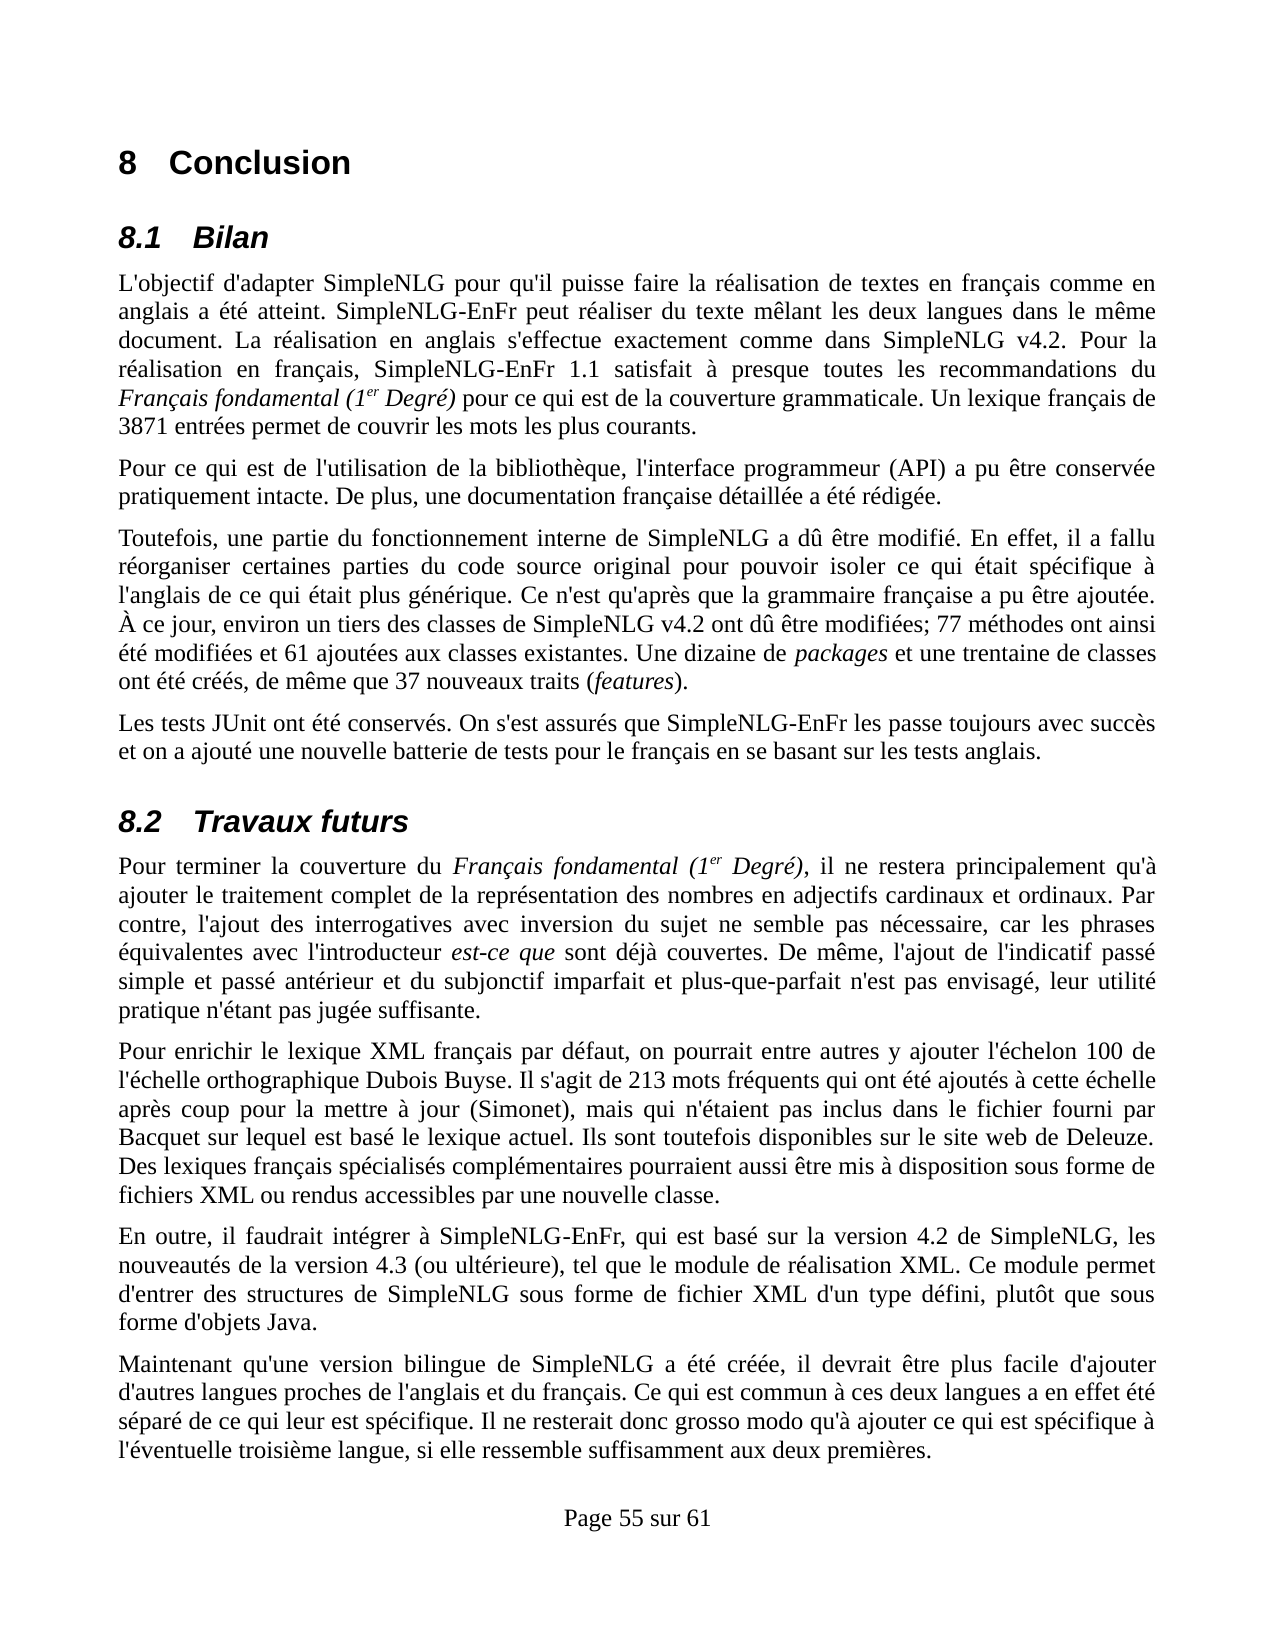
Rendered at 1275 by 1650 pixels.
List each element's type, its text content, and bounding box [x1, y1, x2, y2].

subtitle Conclusion [118, 143, 1157, 182]
text Maintenant qu'une version bilingue de SimpleNLG a été créée, il devrait être plus facile d'ajouter d'autres langues proches de l'anglais et du français. Ce qui est commun à ces deux langues a en effet été séparé de ce qui leur est spécifique. Il ne resterait donc grosso modo qu'à ajouter ce qui est spécifique à l'éventuelle troisième langue, si elle ressemble suffisamment aux deux premières. [118, 1349, 1157, 1464]
text Toutefois, une partie du fonctionnement interne de SimpleNLG a dû être modifié. En effet, il a fallu réorganiser certaines parties du code source original pour pouvoir isoler ce qui était spécifique à l'anglais de ce qui était plus générique. Ce n'est qu'après que la grammaire française a pu être ajoutée. À ce jour, environ un tiers des classes de SimpleNLG v4.2 ont dû être modifiées; 77 méthodes ont ainsi été modifiées et 61 ajoutées aux classes existantes. Une dizaine de packages et une trentaine de classes ont été créés, de même que 37 nouveaux traits (features). [118, 523, 1157, 695]
text L'objectif d'adapter SimpleNLG pour qu'il puisse faire la réalisation de textes en français comme en anglais a été atteint. SimpleNLG‑EnFr peut réaliser du texte mêlant les deux langues dans le même document. La réalisation en anglais s'effectue exactement comme dans SimpleNLG v4.2. Pour la réalisation en français, SimpleNLG‑EnFr 1.1 satisfait à presque toutes les recommandations du Français fondamental (1er Degré) pour ce qui est de la couverture grammaticale. Un lexique français de 3871 entrées permet de couvrir les mots les plus courants. [118, 268, 1157, 440]
text Pour ce qui est de l'utilisation de la bibliothèque, l'interface programmeur (API) a pu être conservée pratiquement intacte. De plus, une documentation française détaillée a été rédigée. [118, 453, 1157, 510]
text Les tests JUnit ont été conservés. On s'est assurés que SimpleNLG-EnFr les passe toujours avec succès et on a ajouté une nouvelle batterie de tests pour le français en se basant sur les tests anglais. [118, 708, 1157, 765]
subtitle Travaux futurs [118, 803, 1157, 839]
text Pour terminer la couverture du Français fondamental (1er Degré), il ne restera principalement qu'à ajouter le traitement complet de la représentation des nombres en adjectifs cardinaux et ordinaux. Par contre, l'ajout des interrogatives avec inversion du sujet ne semble pas nécessaire, car les phrases équivalentes avec l'introducteur est-ce que sont déjà couvertes. De même, l'ajout de l'indicatif passé simple et passé antérieur et du subjonctif imparfait et plus-que-parfait n'est pas envisagé, leur utilité pratique n'étant pas jugée suffisante. [118, 851, 1157, 1024]
subtitle Bilan [118, 219, 1157, 255]
text Pour enrichir le lexique XML français par défaut, on pourrait entre autres y ajouter l'échelon 100 de l'échelle orthographique Dubois Buyse. Il s'agit de 213 mots fréquents qui ont été ajoutés à cette échelle après coup pour la mettre à jour (Simonet), mais qui n'étaient pas inclus dans le fichier fourni par Bacquet sur lequel est basé le lexique actuel. Ils sont toutefois disponibles sur le site web de Deleuze. Des lexiques français spécialisés complémentaires pourraient aussi être mis à disposition sous forme de fichiers XML ou rendus accessibles par une nouvelle classe. [118, 1036, 1157, 1209]
text En outre, il faudrait intégrer à SimpleNLG‑EnFr, qui est basé sur la version 4.2 de SimpleNLG, les nouveautés de la version 4.3 (ou ultérieure), tel que le module de réalisation XML. Ce module permet d'entrer des structures de SimpleNLG sous forme de fichier XML d'un type défini, plutôt que sous forme d'objets Java. [118, 1221, 1157, 1336]
